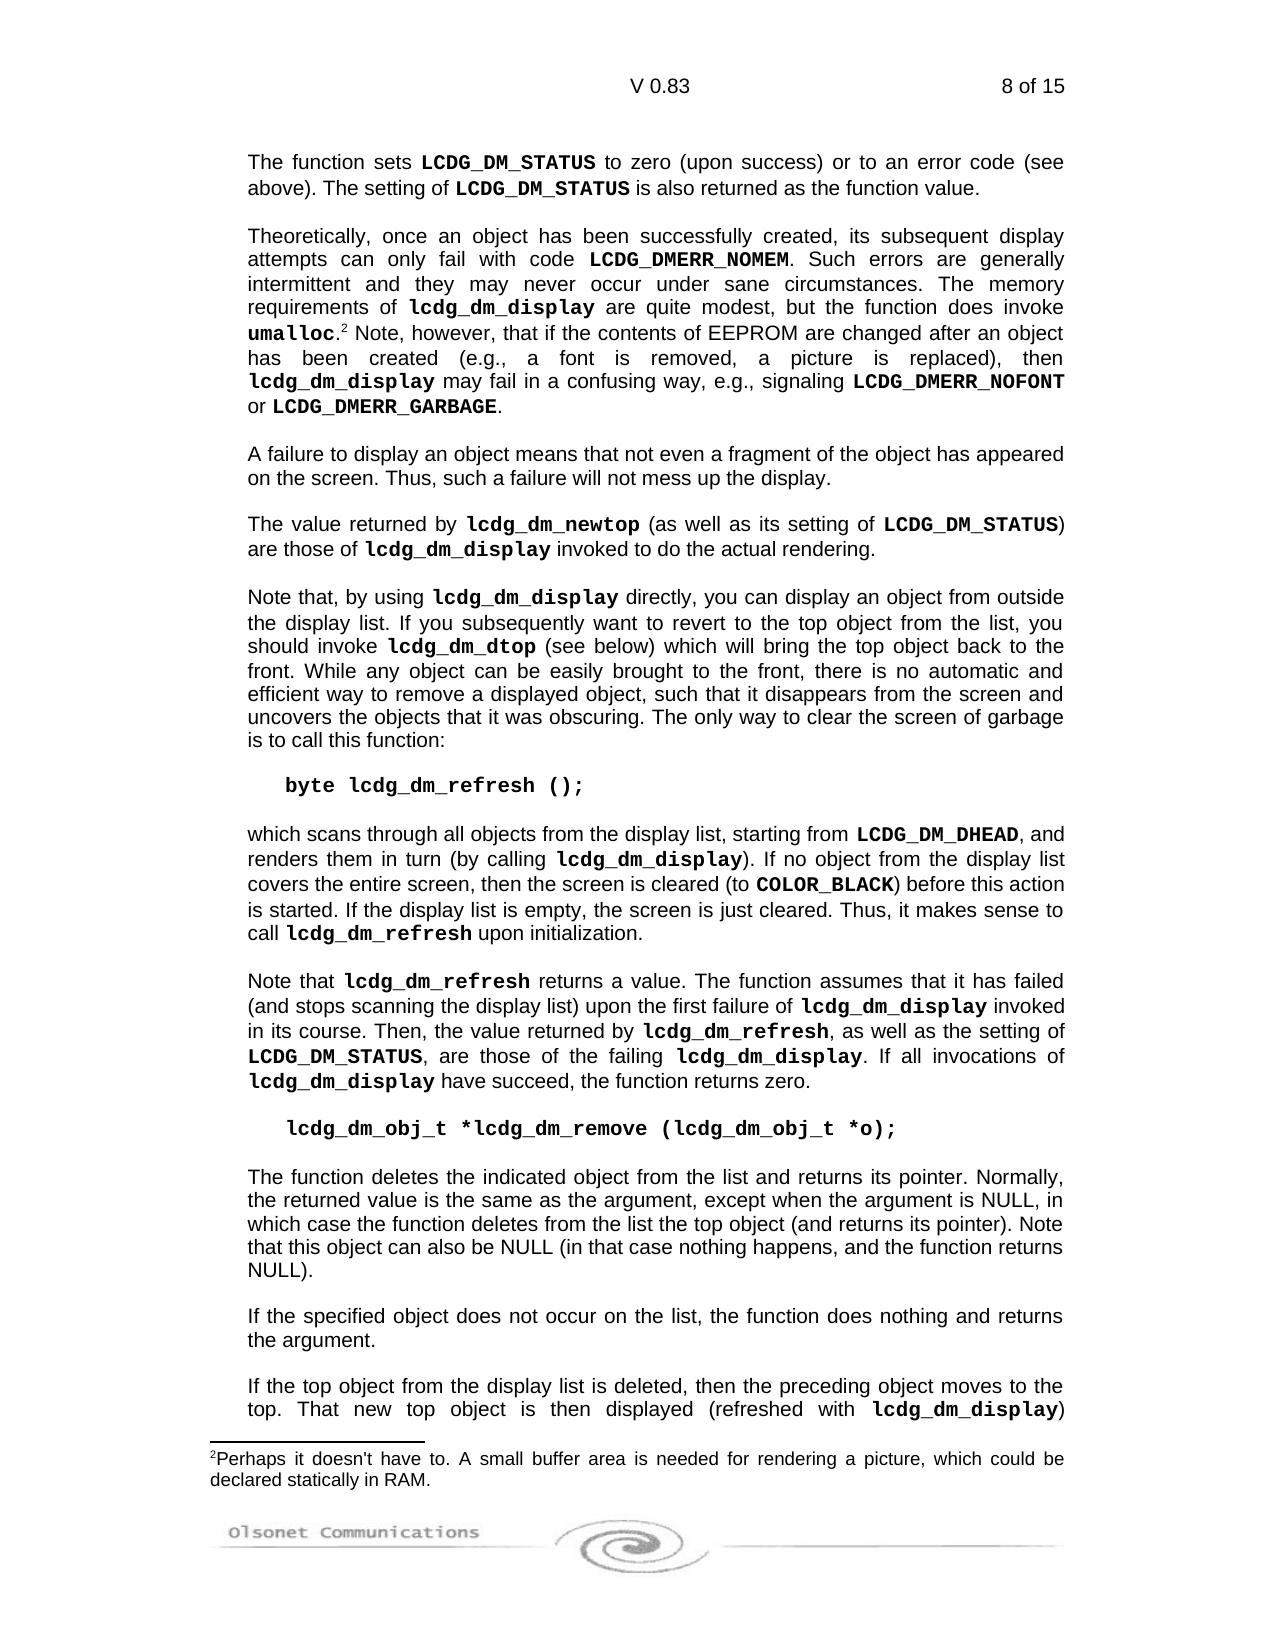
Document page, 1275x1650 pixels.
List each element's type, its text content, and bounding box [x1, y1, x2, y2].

text Note that, by using lcdg_dm_display directly, you can display an object from outside the display list. If you subsequently want to revert to the top object from the list, you should invoke lcdg_dm_dtop (see below) which will bring the top object back to the front. While any object can be easily brought to the front, there is no automatic and efficient way to remove a displayed object, such that it disappears from the screen and uncovers the objects that it was obscuring. The only way to clear the screen of garbage is to call this function: [247, 586, 1065, 752]
text Perhaps it doesn't have to. A small buffer area is needed for rendering a picture, which could be declared statically in RAM. [210, 1448, 1065, 1490]
text The value returned by lcdg_dm_newtop (as well as its setting of LCDG_DM_STATUS) are those of lcdg_dm_display invoked to do the actual rendering. [247, 512, 1065, 563]
list byte lcdg_dm_refresh (); [247, 776, 1065, 799]
text Note that lcdg_dm_refresh returns a value. The function assumes that it has failed (and stops scanning the display list) upon the first failure of lcdg_dm_display invoked in its course. Then, the value returned by lcdg_dm_refresh, as well as the setting of LCDG_DM_STATUS, are those of the failing lcdg_dm_display. If all invocations of lcdg_dm_display have succeed, the function returns zero. [247, 970, 1065, 1095]
text The function deletes the indicated object from the list and returns its pointer. Normally, the returned value is the same as the argument, except when the argument is NULL, in which case the function deletes from the list the top object (and returns its pointer). Note that this object can also be NULL (in that case nothing happens, and the function returns NULL). [247, 1166, 1065, 1282]
picture [210, 1504, 1065, 1596]
text which scans through all objects from the display list, starting from LCDG_DM_DHEAD, and renders them in turn (by calling lcdg_dm_display). If no object from the display list covers the entire screen, then the screen is cleared (to COLOR_BLACK) before this action is started. If the display list is empty, the screen is just cleared. Thus, it makes sense to call lcdg_dm_refresh upon initialization. [247, 823, 1065, 946]
text If the specified object does not occur on the list, the function does nothing and returns the argument. [247, 1305, 1065, 1352]
text If the top object from the display list is deleted, then the preceding object moves to the top. That new top object is then displayed (refreshed with lcdg_dm_display) [247, 1375, 1065, 1423]
text The function sets LCDG_DM_STATUS to zero (upon success) or to an error code (see above). The setting of LCDG_DM_STATUS is also returned as the function value. [247, 151, 1065, 201]
text Theoretically, once an object has been successfully created, its subsequent display attempts can only fail with code LCDG_DMERR_NOMEM. Such errors are generally intermittent and they may never occur under sane circumstances. The memory requirements of lcdg_dm_display are quite modest, but the function does invoke umalloc. Note, however, that if the contents of EEPROM are changed after an object has been created (e.g., a font is removed, a picture is replaced), then lcdg_dm_display may fail in a confusing way, e.g., signaling LCDG_DMERR_NOFONT or LCDG_DMERR_GARBAGE. [247, 224, 1065, 419]
list lcdg_dm_obj_t *lcdg_dm_remove (lcdg_dm_obj_t *o); [247, 1118, 1065, 1142]
text A failure to display an object means that not even a fragment of the object has appeared on the screen. Thus, such a failure will not mess up the display. [247, 443, 1065, 489]
